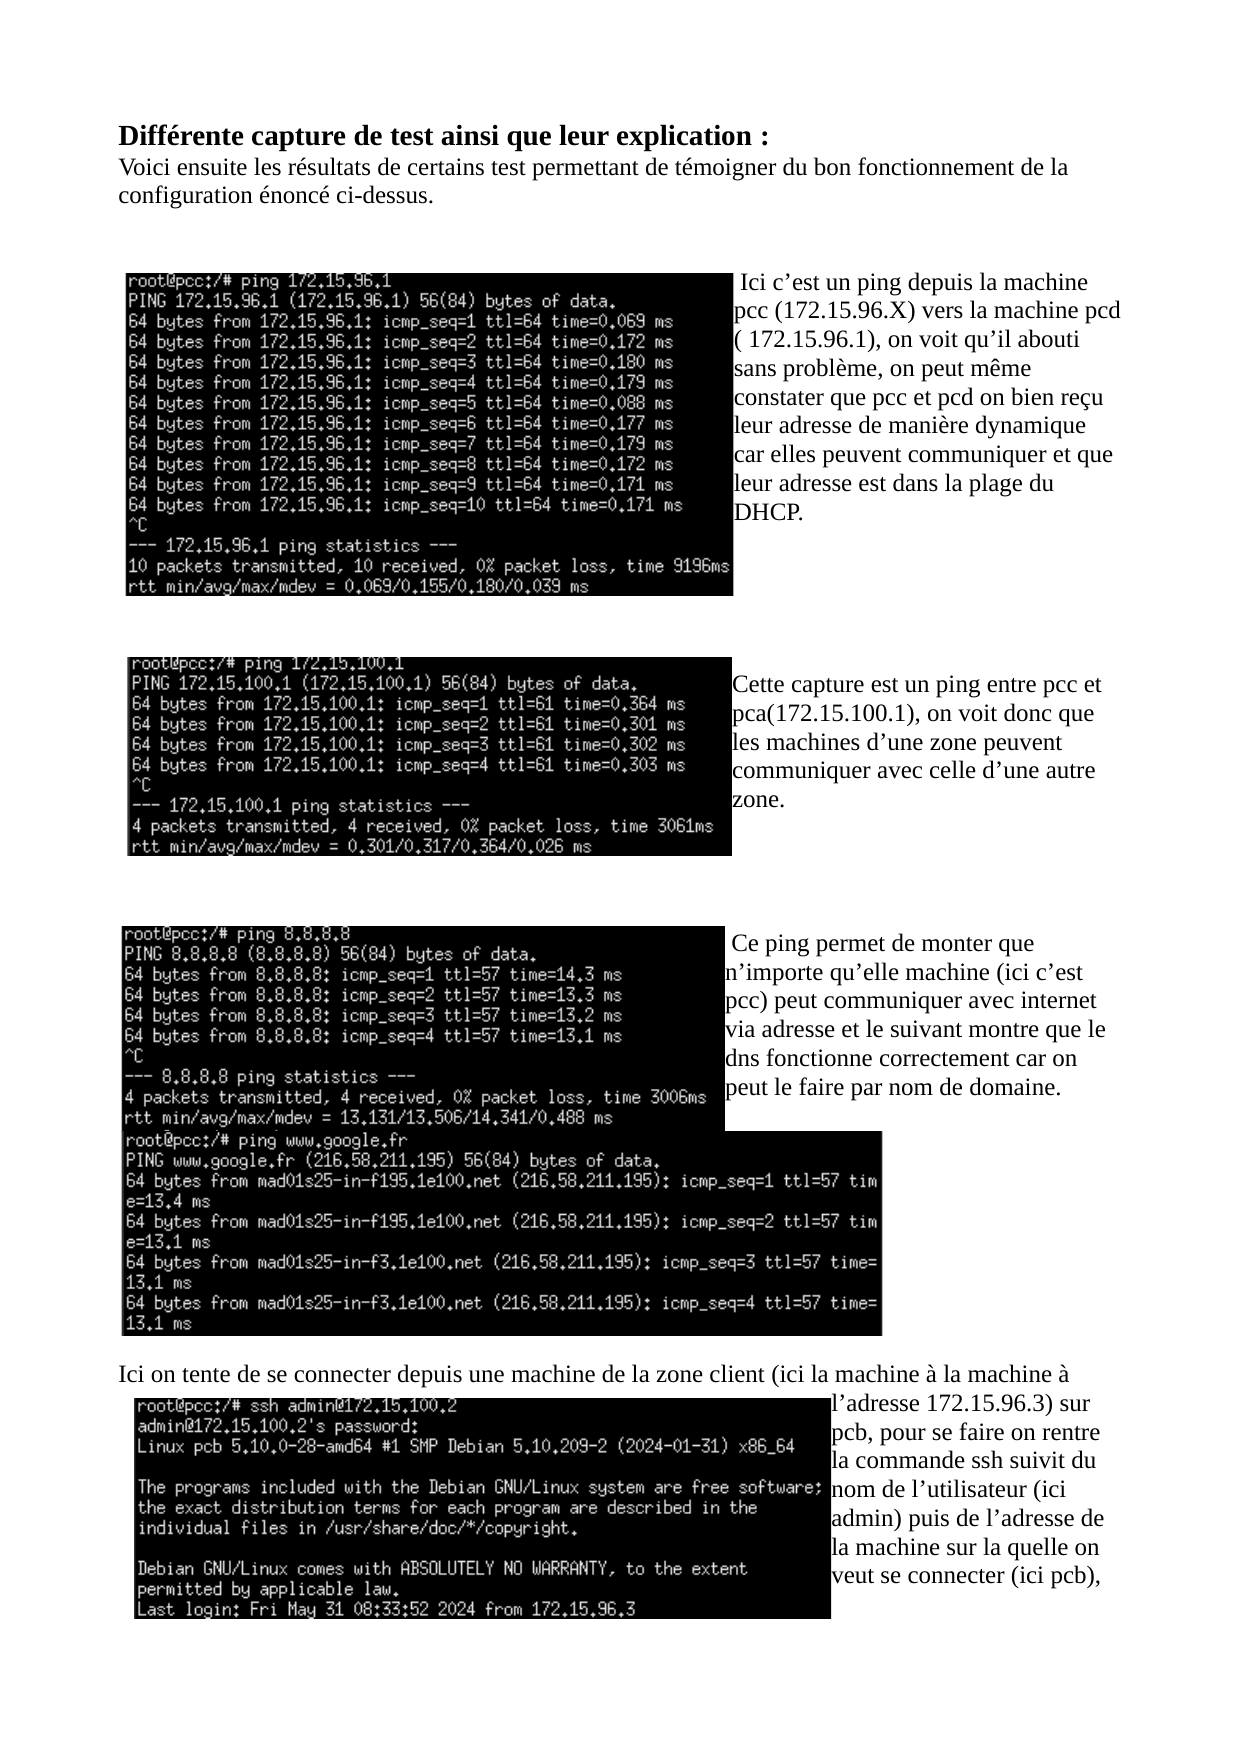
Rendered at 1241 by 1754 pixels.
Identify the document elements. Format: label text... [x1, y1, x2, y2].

text Cette capture est un ping entre pcc et pca(172.15.100.1), on voit donc que les machines d’une zone peuvent communiquer avec celle d’une autre zone. [732, 669, 1122, 813]
text Ici c’est un ping depuis la machine pcc (172.15.96.X) vers la machine pcd [118, 267, 1122, 324]
picture [121, 926, 883, 1336]
picture [125, 273, 734, 596]
text Différente capture de test ainsi que leur explication : [118, 118, 1122, 152]
text Voici ensuite les résultats de certains test permettant de témoigner du bon fonctionnement de la configuration énoncé ci-dessus. [118, 152, 1122, 209]
text Ce ping permet de monter que n’importe qu’elle machine (ici c’est pcc) peut communiquer avec internet via adresse et le suivant montre que le dns fonctionne correctement car on peut le faire par nom de domaine. [725, 928, 1122, 1100]
text ( 172.15.96.1), on voit qu’il abouti sans problème, on peut même constater que pcc et pcd on bien reçu leur adresse de manière dynamique car elles peuvent communiquer et que leur adresse est dans la plage du DHCP. [734, 324, 1122, 525]
picture [134, 1398, 832, 1619]
picture [127, 657, 732, 856]
text Ici on tente de se connecter depuis une machine de la zone client (ici la machine à la machine à l’adresse 172.15.96.3) sur pcb, pour se faire on rentre la commande ssh suivit du nom de l’utilisateur (ici admin) puis de l’adresse de la machine sur la quelle on veut se connecter (ici pcb), [118, 1359, 1122, 1589]
